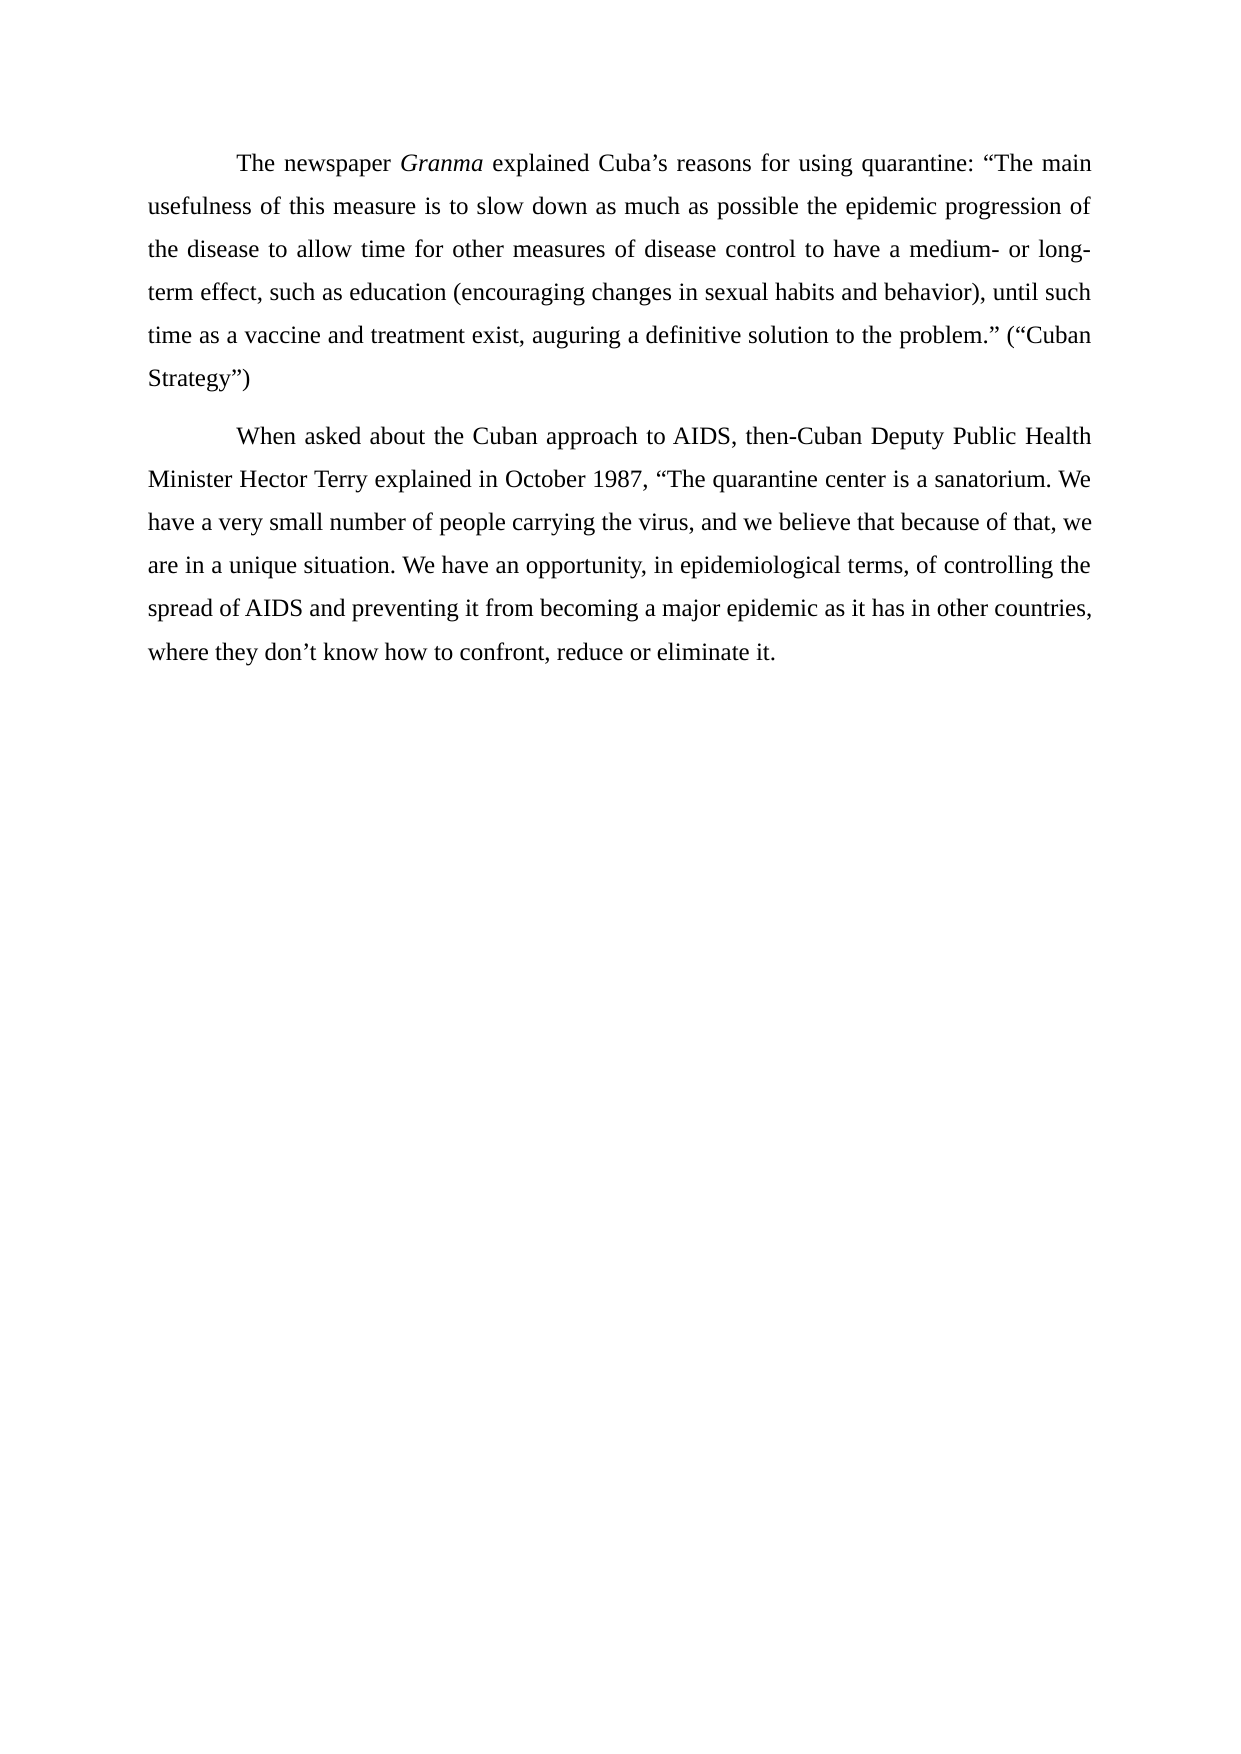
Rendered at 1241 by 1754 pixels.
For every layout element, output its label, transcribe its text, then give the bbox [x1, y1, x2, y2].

text When asked about the Cuban approach to AIDS, then-Cuban Deputy Public Health Minister Hector Terry explained in October 1987, “The quarantine center is a sanatorium. We have a very small number of people carrying the virus, and we believe that because of that, we are in a unique situation. We have an opportunity, in epidemiological terms, of controlling the spread of AIDS and preventing it from becoming a major epidemic as it has in other countries, where they don’t know how to confront, reduce or eliminate it. [148, 421, 1093, 665]
text The newspaper Granma explained Cuba’s reasons for using quarantine: “The main usefulness of this measure is to slow down as much as possible the epidemic progression of the disease to allow time for other measures of disease control to have a medium- or long-term effect, such as education (encouraging changes in sexual habits and behavior), until such time as a vaccine and treatment exist, auguring a definitive solution to the problem.” (“Cuban Strategy”) [148, 148, 1093, 392]
